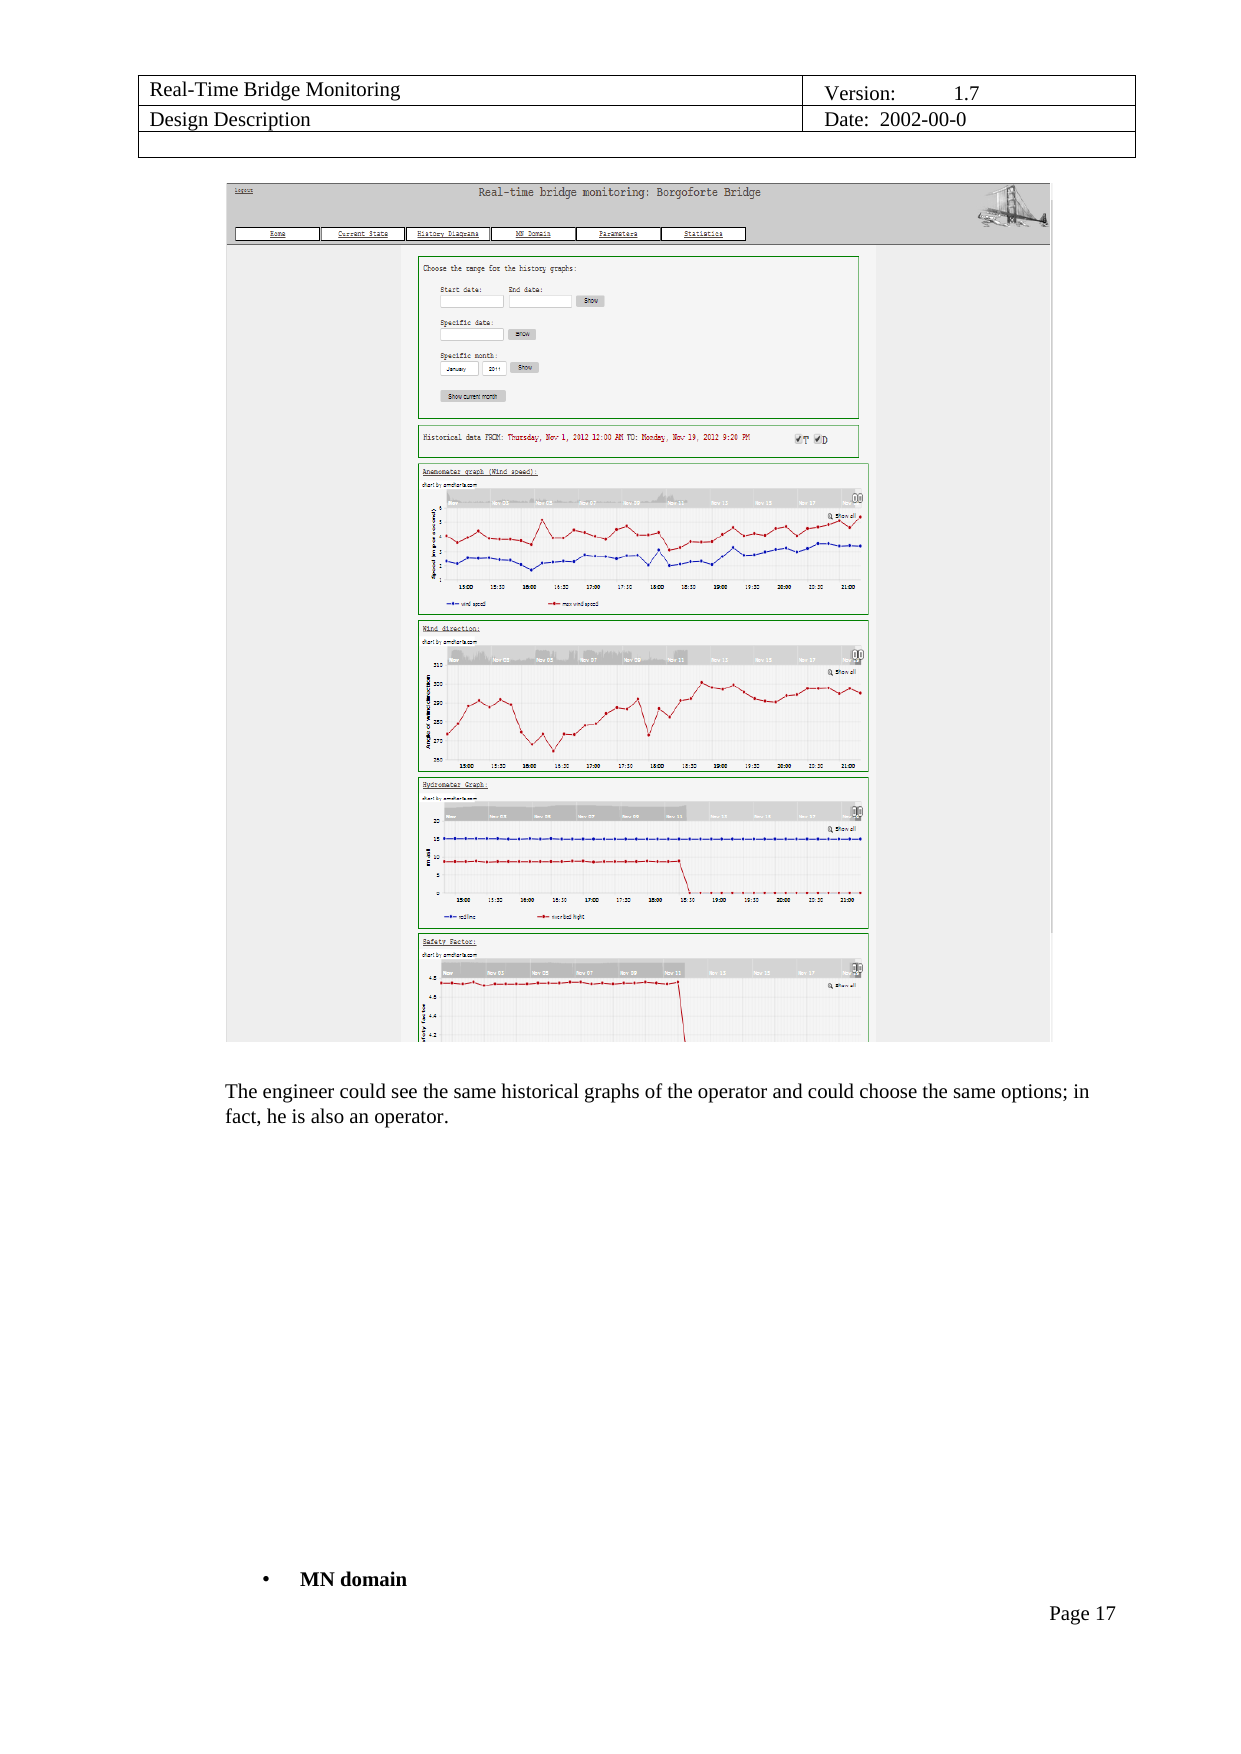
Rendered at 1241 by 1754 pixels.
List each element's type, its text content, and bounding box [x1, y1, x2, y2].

picture [226, 183, 1053, 1042]
list MN domain [262, 1566, 1090, 1591]
text The engineer could see the same historical graphs of the operator and could choose the same options; in fact, he is also an operator. [225, 1078, 1090, 1128]
